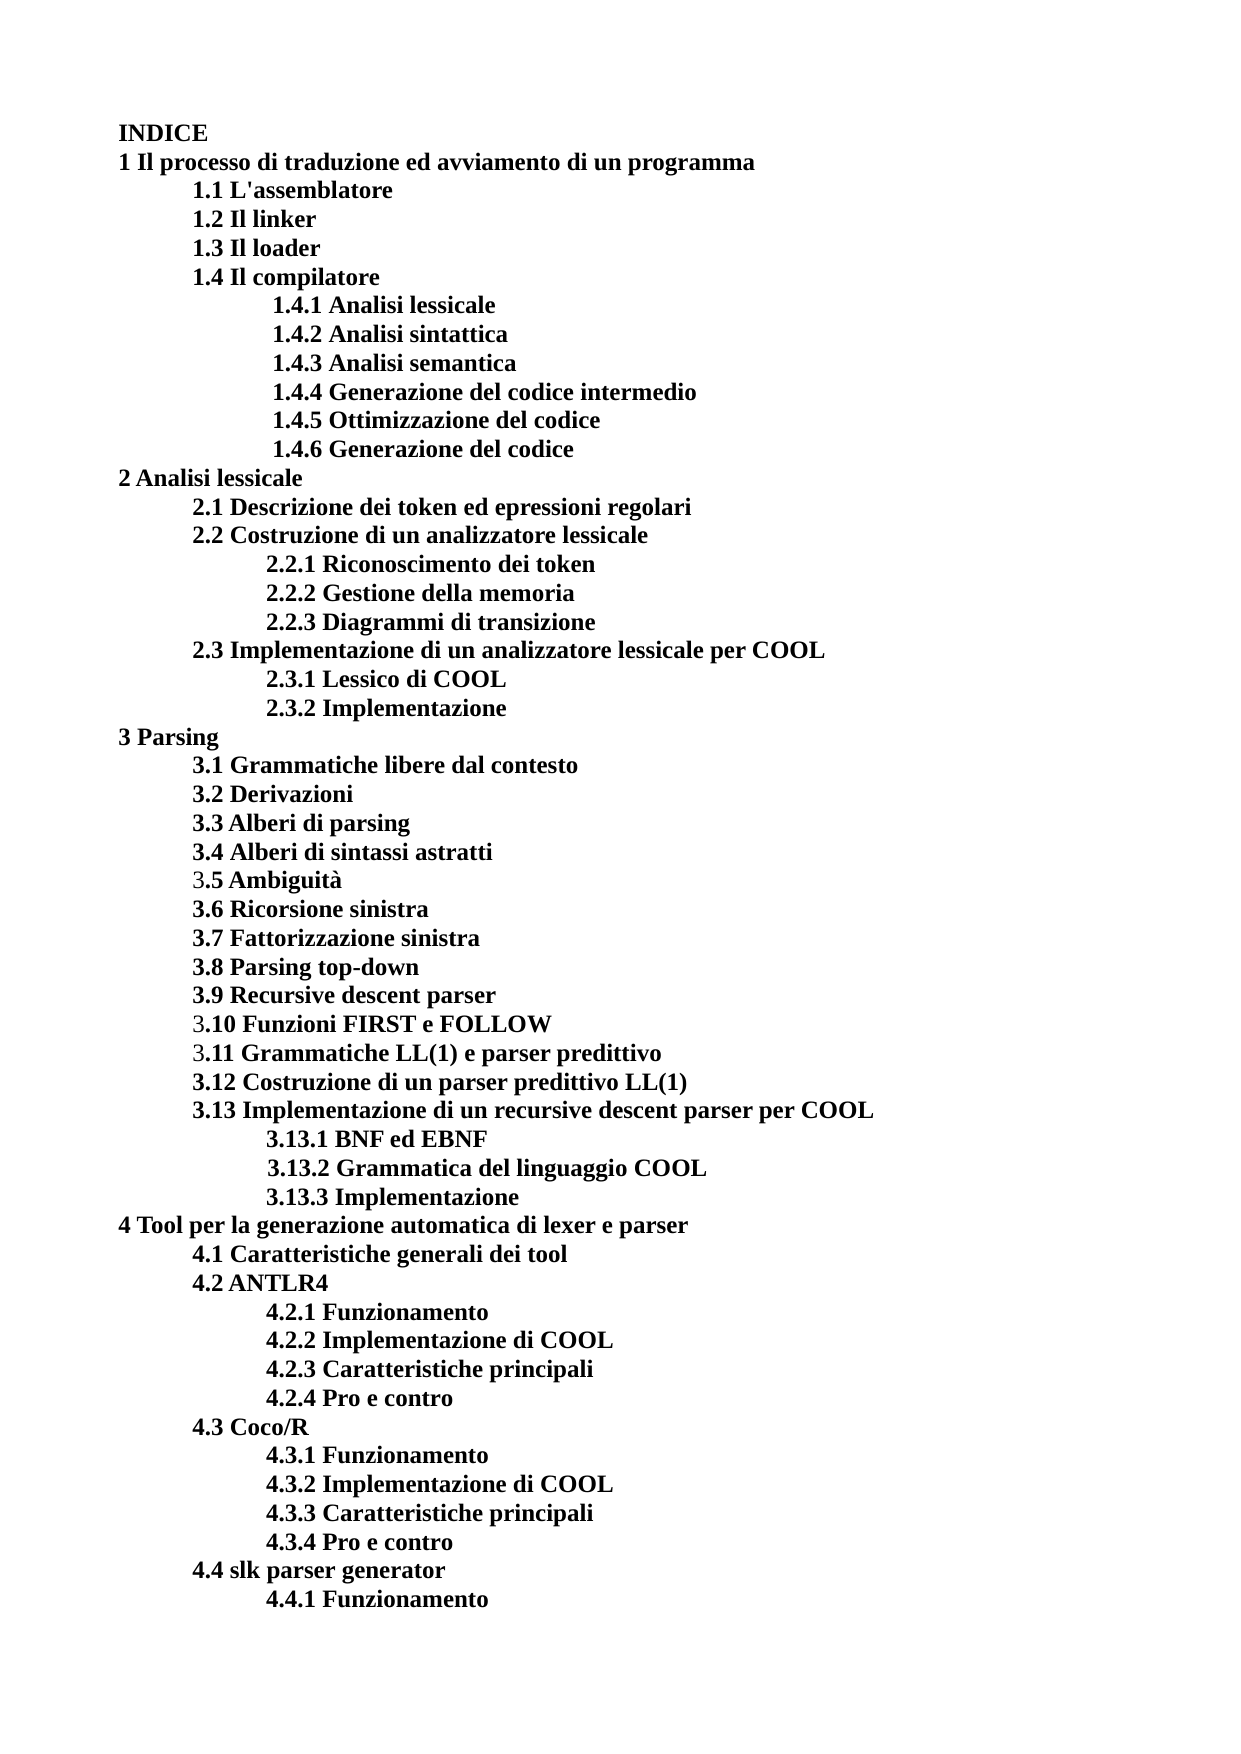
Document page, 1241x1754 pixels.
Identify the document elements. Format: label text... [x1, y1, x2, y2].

text 3.12 Costruzione di un parser predittivo LL(1) [118, 1067, 1122, 1096]
text 3.3 Alberi di parsing [118, 808, 1122, 837]
text 1.4.1 Analisi lessicale [118, 291, 1122, 319]
text 1.1 L'assemblatore [118, 176, 1122, 204]
text 1.2 Il linker [118, 204, 1122, 233]
text 4.2.4 Pro e contro [118, 1383, 1122, 1412]
text 3.10 Funzioni FIRST e FOLLOW [118, 1009, 1122, 1038]
text 4.2.3 Caratteristiche principali [118, 1354, 1122, 1383]
text 3.13.1 BNF ed EBNF [118, 1124, 1122, 1153]
text 4.3.4 Pro e contro [118, 1527, 1122, 1556]
text 2.2.1 Riconoscimento dei token [118, 549, 1122, 578]
text 2.3 Implementazione di un analizzatore lessicale per COOL [118, 636, 1122, 664]
text 2.2.3 Diagrammi di transizione [118, 607, 1122, 636]
text 2.3.2 Implementazione [118, 693, 1122, 722]
text 4.1 Caratteristiche generali dei tool [118, 1239, 1122, 1268]
text 3.13 Implementazione di un recursive descent parser per COOL [118, 1096, 1122, 1124]
text 3.6 Ricorsione sinistra [118, 894, 1122, 923]
text 4.2.1 Funzionamento [118, 1297, 1122, 1326]
text 2.2.2 Gestione della memoria [118, 578, 1122, 607]
text 4.3 Coco/R [118, 1412, 1122, 1441]
text 3.1 Grammatiche libere dal contesto [118, 751, 1122, 779]
text 3.9 Recursive descent parser [118, 981, 1122, 1009]
text 1.4.4 Generazione del codice intermedio [118, 377, 1122, 406]
text 4.3.1 Funzionamento [118, 1441, 1122, 1469]
text 2 Analisi lessicale [118, 463, 1122, 492]
text 3.7 Fattorizzazione sinistra [118, 923, 1122, 952]
text 4.3.3 Caratteristiche principali [118, 1498, 1122, 1527]
text 1 Il processo di traduzione ed avviamento di un programma [118, 147, 1122, 176]
text 1.4.2 Analisi sintattica [118, 319, 1122, 348]
text 3.4 Alberi di sintassi astratti [118, 837, 1122, 866]
text 1.4.5 Ottimizzazione del codice [118, 406, 1122, 434]
text 2.1 Descrizione dei token ed epressioni regolari [118, 492, 1122, 521]
text 4.2 ANTLR4 [118, 1268, 1122, 1297]
text 1.4.6 Generazione del codice [118, 434, 1122, 463]
text 3.11 Grammatiche LL(1) e parser predittivo [118, 1038, 1122, 1067]
text 3.5 Ambiguità [118, 866, 1122, 894]
text 2.3.1 Lessico di COOL [118, 664, 1122, 693]
text 1.4 Il compilatore [118, 262, 1122, 291]
text 4.2.2 Implementazione di COOL [118, 1326, 1122, 1354]
text 1.3 Il loader [118, 233, 1122, 262]
text 2.2 Costruzione di un analizzatore lessicale [118, 521, 1122, 549]
text 4 Tool per la generazione automatica di lexer e parser [118, 1211, 1122, 1239]
text 4.4.1 Funzionamento [118, 1584, 1122, 1613]
text 1.4.3 Analisi semantica [118, 348, 1122, 377]
text 3.8 Parsing top-down [118, 952, 1122, 981]
text 4.4 slk parser generator [118, 1556, 1122, 1584]
text 3.2 Derivazioni [118, 779, 1122, 808]
text 3 Parsing [118, 722, 1122, 751]
text 4.3.2 Implementazione di COOL [118, 1469, 1122, 1498]
text 3.13.3 Implementazione [118, 1182, 1122, 1211]
text 3.13.2 Grammatica del linguaggio COOL [118, 1153, 1122, 1182]
text INDICE [118, 118, 1122, 147]
